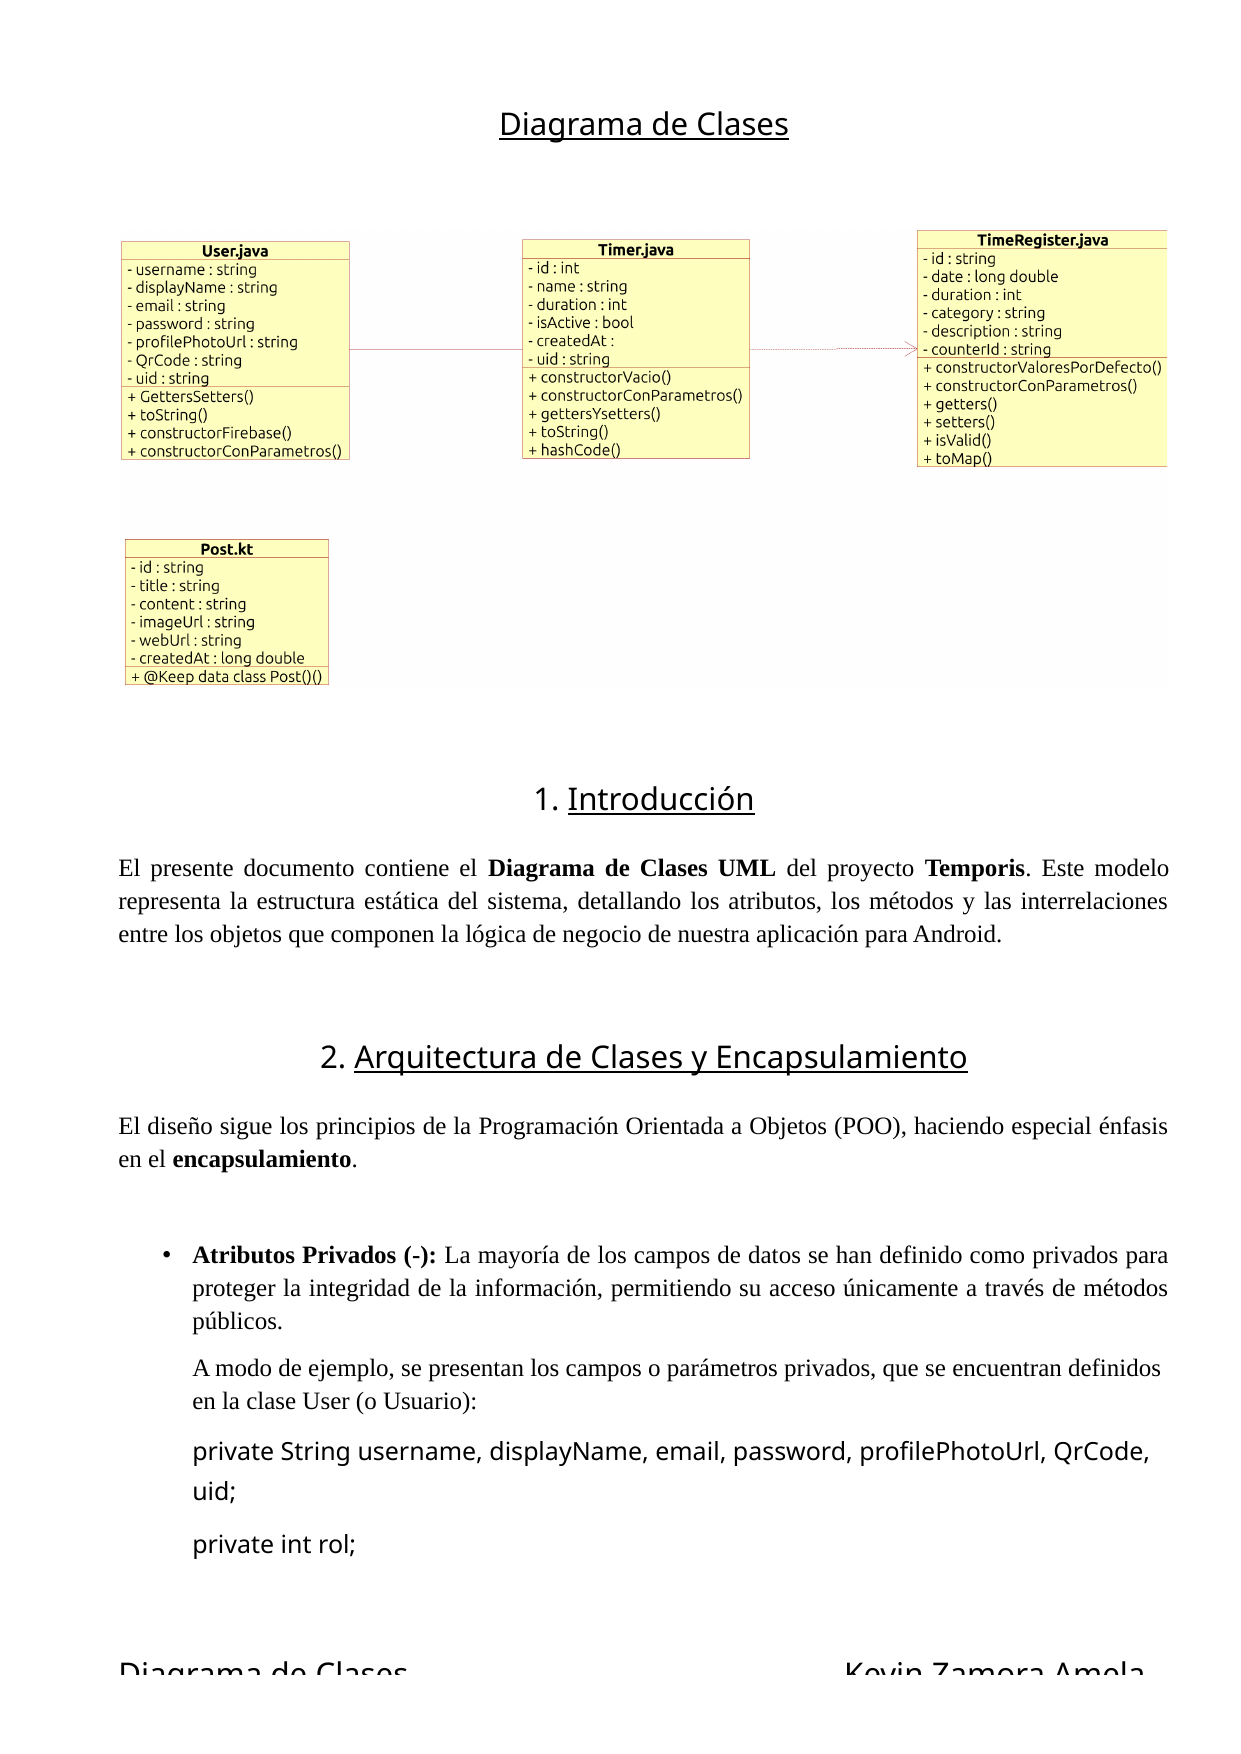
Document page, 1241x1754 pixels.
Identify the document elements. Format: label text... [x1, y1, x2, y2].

list Atributos Privados (-): La mayoría de los campos de datos se han definido como privados para proteger la integridad de la información, permitiendo su acceso únicamente a través de métodos públicos. [162, 1240, 1170, 1334]
list private int rol; [162, 1527, 1170, 1561]
text El presente documento contiene el Diagrama de Clases UML del proyecto Temporis. Este modelo representa la estructura estática del sistema, detallando los atributos, los métodos y las interrelaciones entre los objetos que componen la lógica de negocio de nuestra aplicación para Android. [118, 853, 1170, 948]
text El diseño sigue los principios de la Programación Orientada a Objetos (POO), haciendo especial énfasis en el encapsulamiento. [118, 1111, 1170, 1173]
subtitle 1. Introducción [118, 777, 1170, 819]
subtitle 2. Arquitectura de Clases y Encapsulamiento [118, 1035, 1170, 1078]
subtitle Diagrama de Clases [118, 102, 1170, 144]
picture [120, 229, 1168, 686]
list A modo de ejemplo, se presentan los campos o parámetros privados, que se encuentran definidos en la clase User (o Usuario): [162, 1353, 1170, 1415]
list private String username, displayName, email, password, profilePhotoUrl, QrCode, uid; [162, 1434, 1170, 1507]
